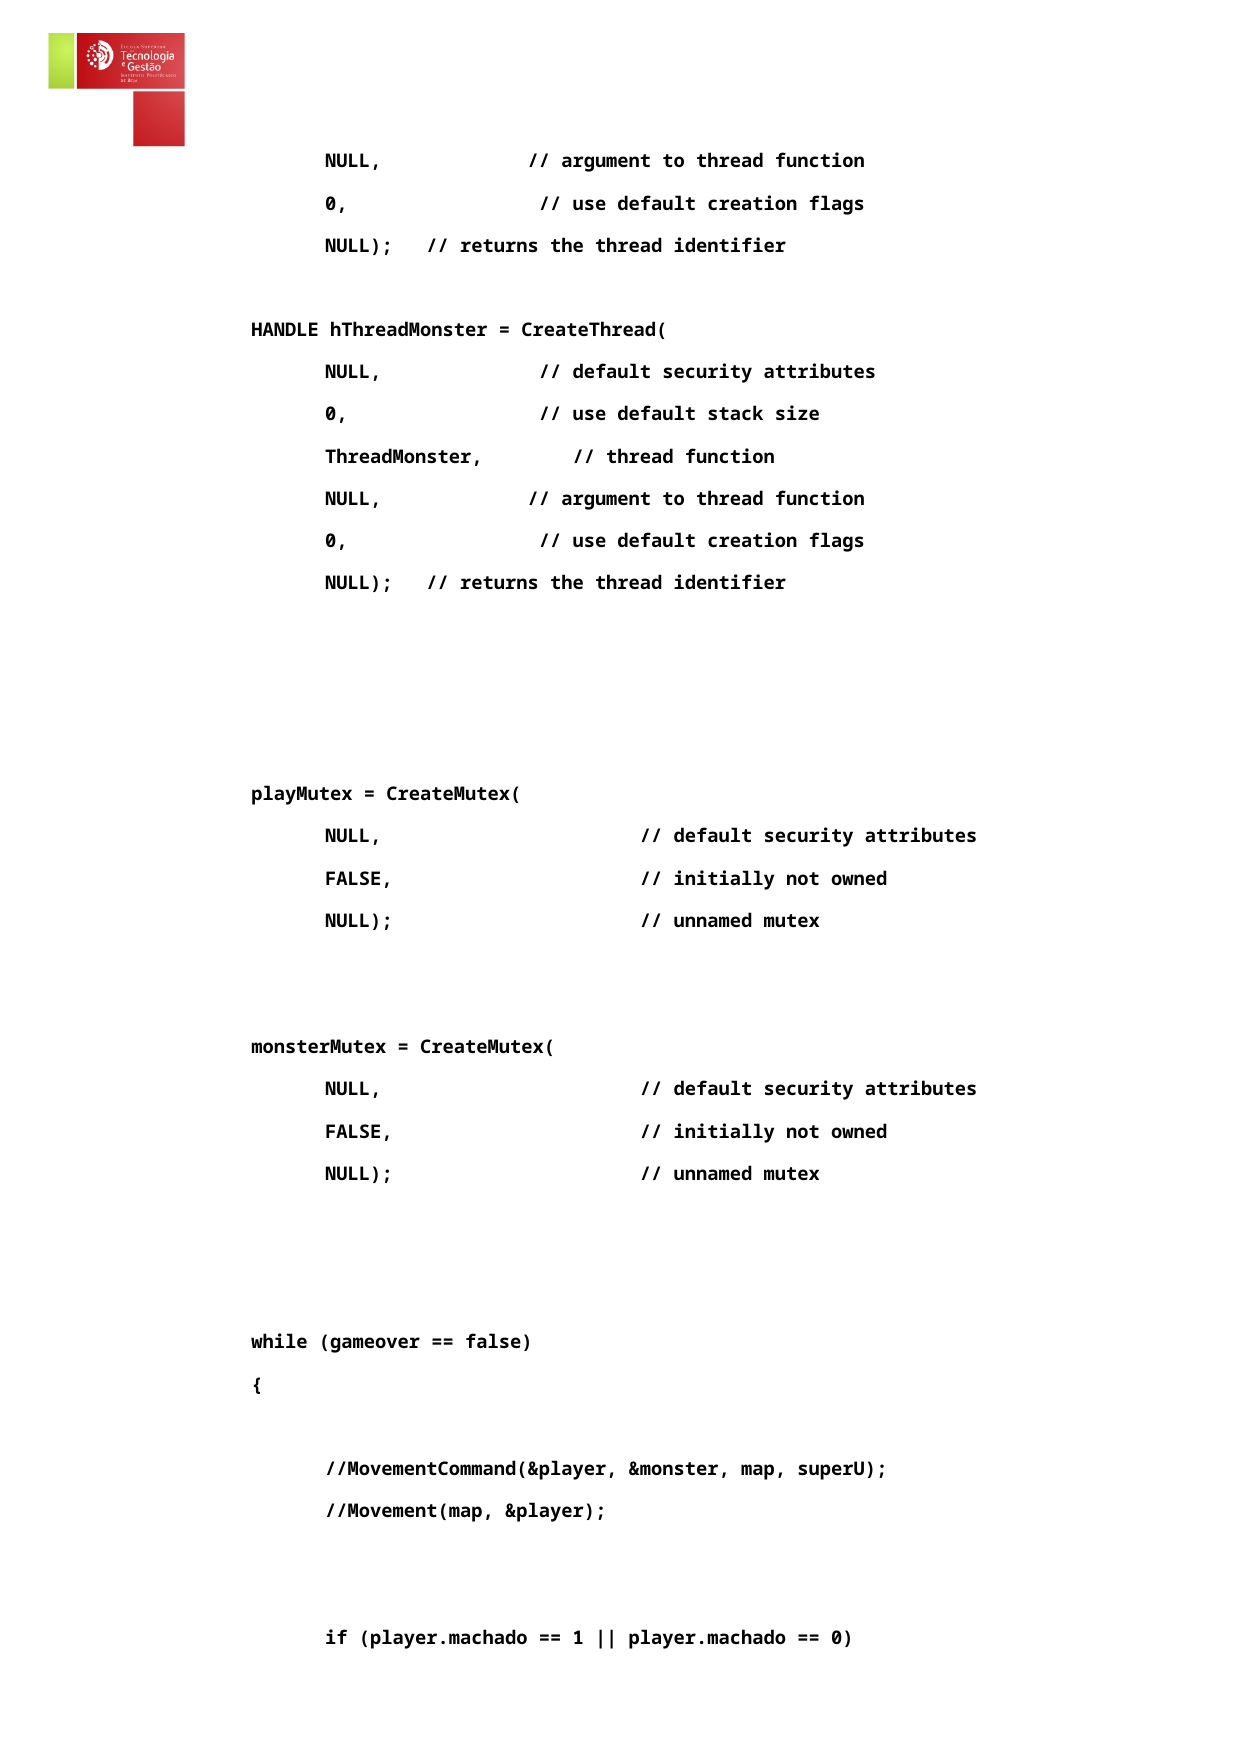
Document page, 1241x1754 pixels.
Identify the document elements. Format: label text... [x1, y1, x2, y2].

text { [177, 1371, 1063, 1397]
text 0, // use default creation flags [177, 527, 1063, 553]
text NULL); // returns the thread identifier [177, 232, 1063, 257]
text HANDLE hThreadMonster = CreateThread( [177, 316, 1063, 342]
text NULL, // argument to thread function [177, 148, 1063, 173]
text if (player.machado == 1 || player.machado == 0) [177, 1624, 1063, 1650]
text while (gameover == false) [177, 1329, 1063, 1354]
text FALSE, // initially not owned [177, 865, 1063, 890]
text NULL); // unnamed mutex [177, 907, 1063, 932]
text NULL, // default security attributes [177, 823, 1063, 848]
text NULL); // unnamed mutex [177, 1160, 1063, 1186]
text FALSE, // initially not owned [177, 1118, 1063, 1143]
text 0, // use default creation flags [177, 190, 1063, 215]
text ThreadMonster, // thread function [177, 443, 1063, 468]
text 0, // use default stack size [177, 401, 1063, 426]
text //Movement(map, &player); [177, 1498, 1063, 1523]
text NULL, // default security attributes [177, 1076, 1063, 1101]
text NULL); // returns the thread identifier [177, 569, 1063, 595]
text NULL, // default security attributes [177, 358, 1063, 384]
text NULL, // argument to thread function [177, 485, 1063, 511]
text playMutex = CreateMutex( [177, 780, 1063, 806]
text //MovementCommand(&player, &monster, map, superU); [177, 1455, 1063, 1481]
text monsterMutex = CreateMutex( [177, 1033, 1063, 1059]
